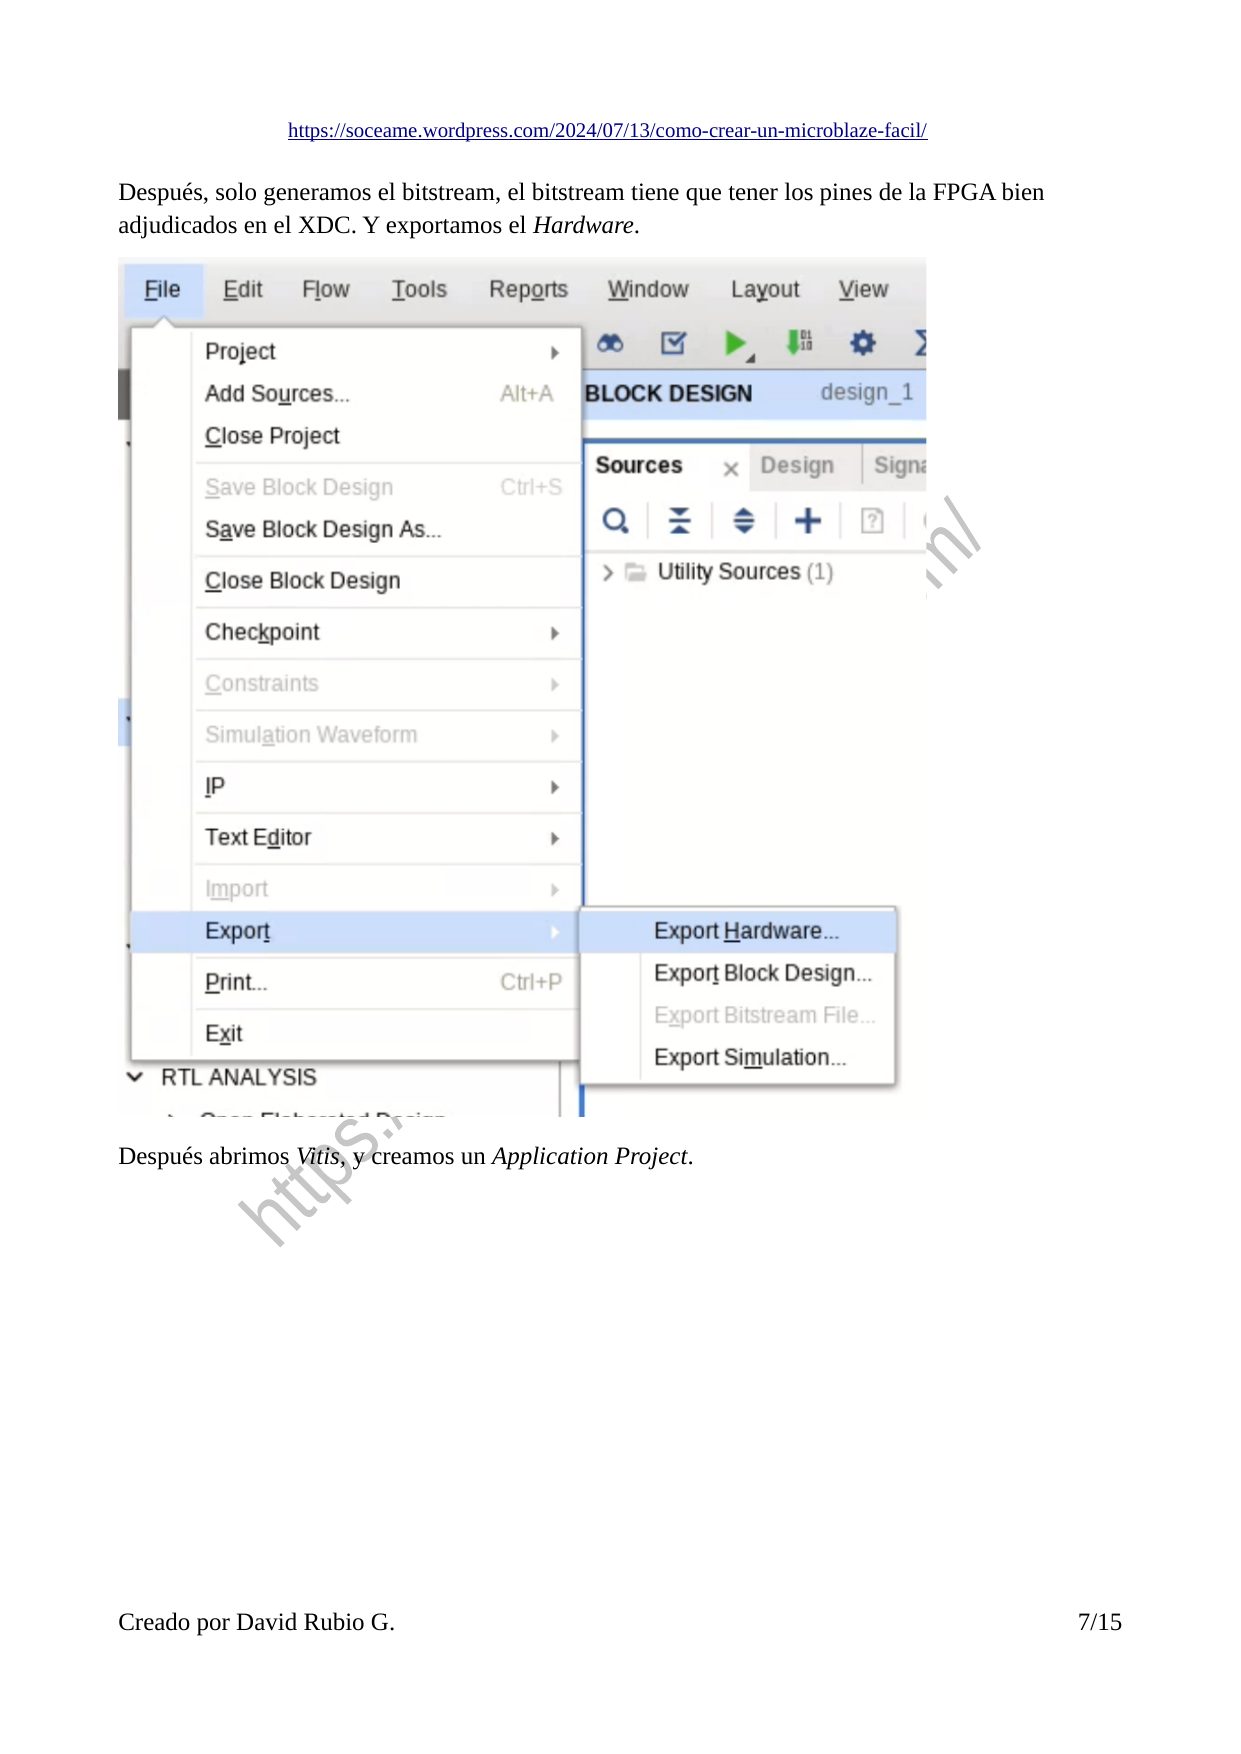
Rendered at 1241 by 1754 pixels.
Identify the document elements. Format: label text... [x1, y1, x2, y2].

text Después abrimos Vitis, y creamos un Application Project. [118, 1141, 1122, 1170]
picture [118, 257, 927, 1117]
text Después, solo generamos el bitstream, el bitstream tiene que tener los pines de la FPGA bien adjudicados en el XDC. Y exportamos el Hardware. [118, 177, 1122, 239]
